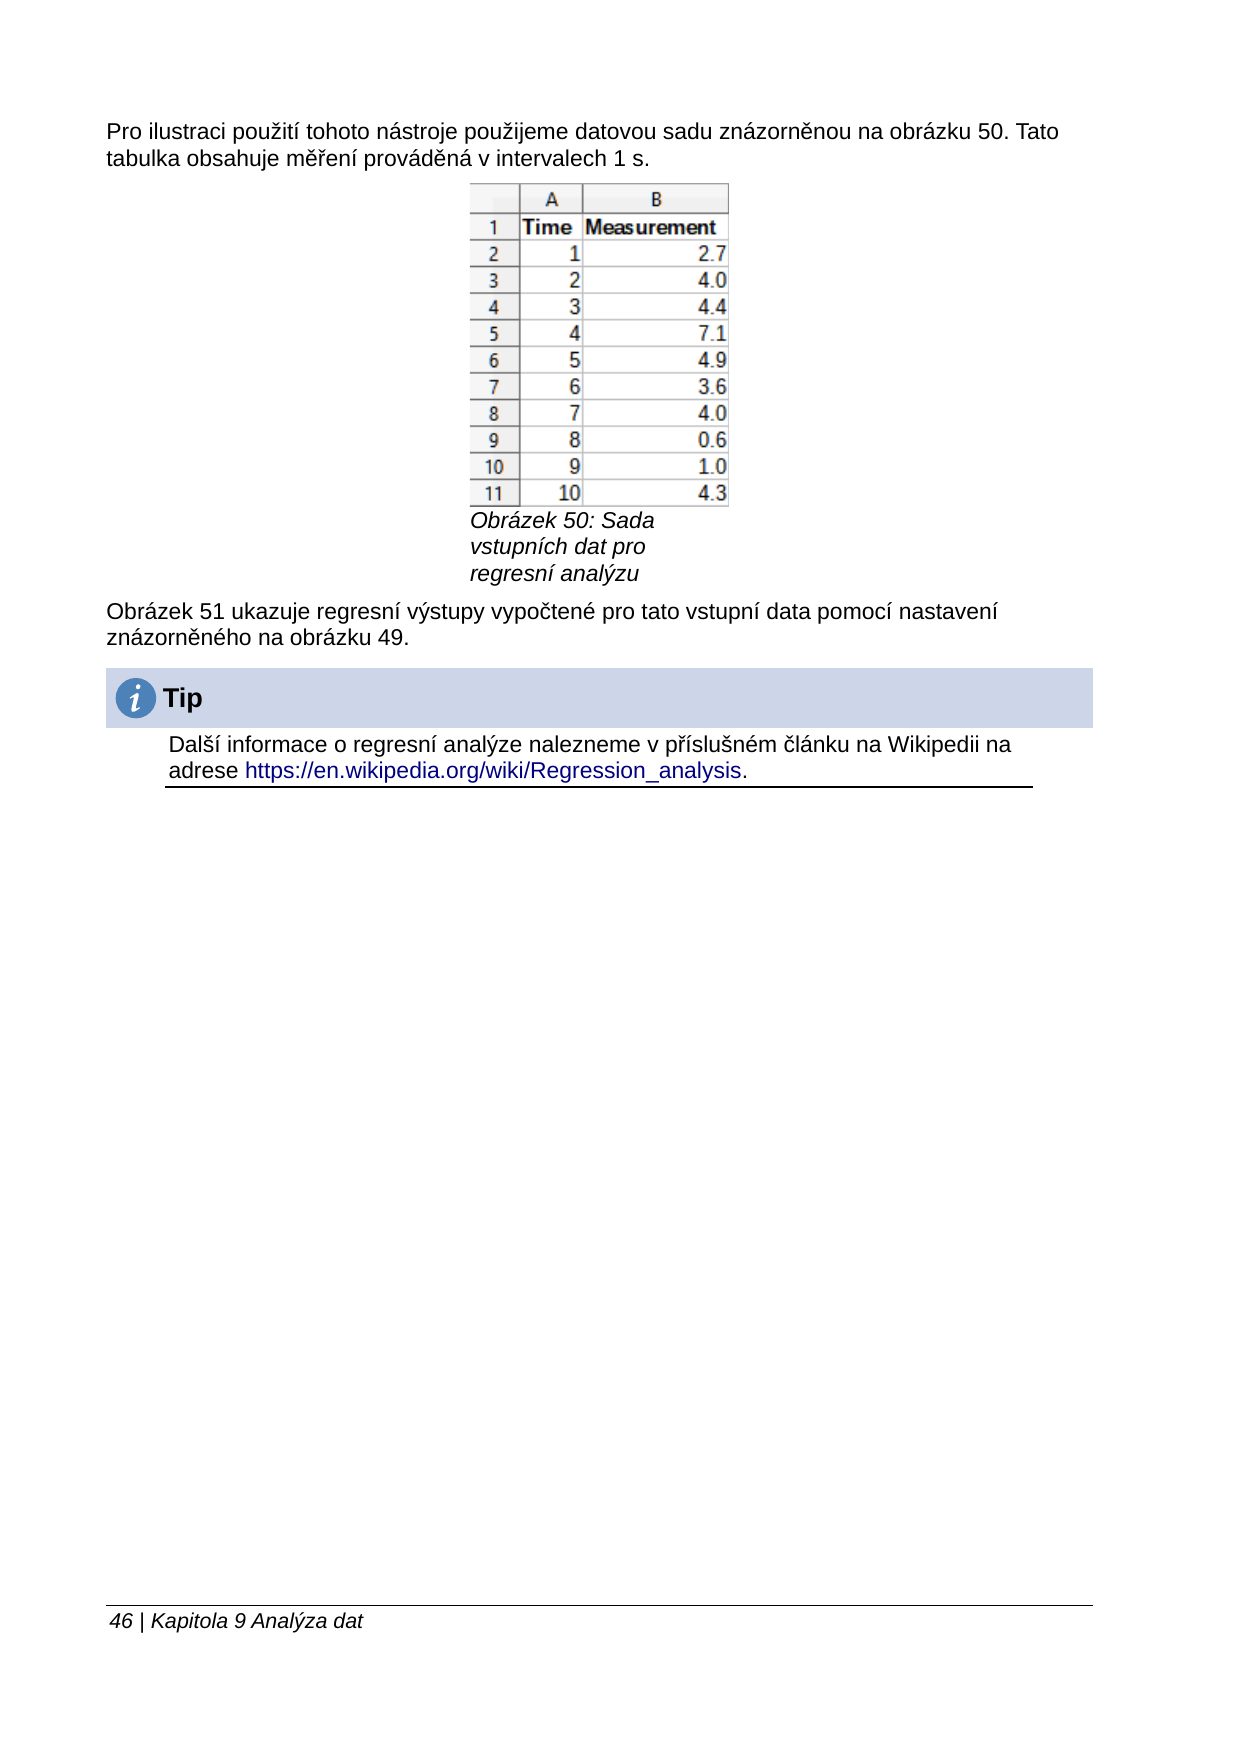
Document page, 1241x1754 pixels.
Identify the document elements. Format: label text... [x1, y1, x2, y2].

picture [469, 183, 729, 507]
text Obrázek 51 ukazuje regresní výstupy vypočtené pro tato vstupní data pomocí nastavení znázorněného na obrázku 49. [106, 598, 1093, 651]
subtitle Tip [106, 668, 1093, 728]
text Pro ilustraci použití tohoto nástroje použijeme datovou sadu znázorněnou na obrázku 50. Tato tabulka obsahuje měření prováděná v intervalech 1 s. [106, 118, 1093, 171]
text Obrázek 50: Sada vstupních dat pro regresní analýzu [470, 507, 729, 586]
text Další informace o regresní analýze nalezneme v příslušném článku na Wikipedii na adrese https://en.wikipedia.org/wiki/Regression_analysis. [165, 728, 1033, 786]
